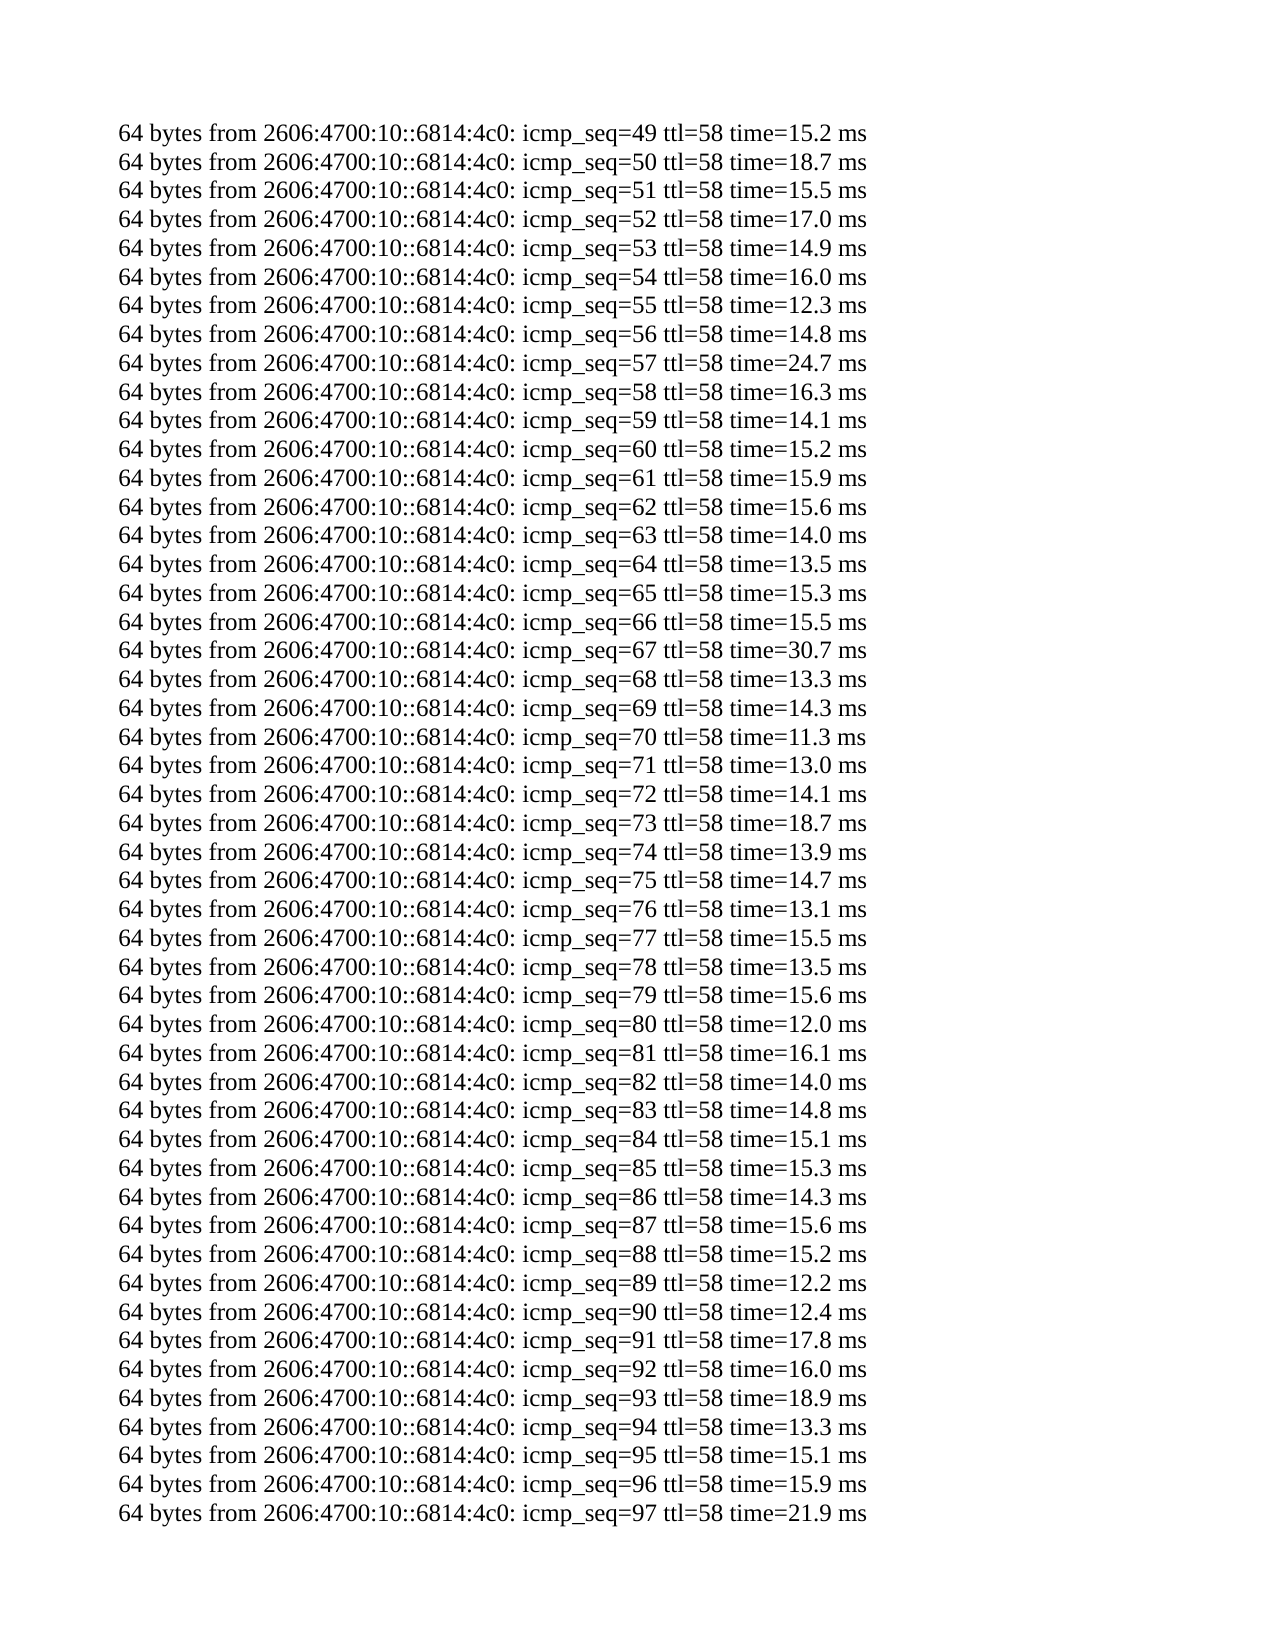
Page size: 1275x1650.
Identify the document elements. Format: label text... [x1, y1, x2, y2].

text 64 bytes from 2606:4700:10::6814:4c0: icmp_seq=80 ttl=58 time=12.0 ms [118, 1009, 1157, 1038]
text 64 bytes from 2606:4700:10::6814:4c0: icmp_seq=59 ttl=58 time=14.1 ms [118, 406, 1157, 434]
text 64 bytes from 2606:4700:10::6814:4c0: icmp_seq=82 ttl=58 time=14.0 ms [118, 1067, 1157, 1096]
text 64 bytes from 2606:4700:10::6814:4c0: icmp_seq=86 ttl=58 time=14.3 ms [118, 1182, 1157, 1211]
text 64 bytes from 2606:4700:10::6814:4c0: icmp_seq=95 ttl=58 time=15.1 ms [118, 1441, 1157, 1469]
text 64 bytes from 2606:4700:10::6814:4c0: icmp_seq=84 ttl=58 time=15.1 ms [118, 1124, 1157, 1153]
text 64 bytes from 2606:4700:10::6814:4c0: icmp_seq=81 ttl=58 time=16.1 ms [118, 1038, 1157, 1067]
text 64 bytes from 2606:4700:10::6814:4c0: icmp_seq=93 ttl=58 time=18.9 ms [118, 1383, 1157, 1412]
text 64 bytes from 2606:4700:10::6814:4c0: icmp_seq=77 ttl=58 time=15.5 ms [118, 923, 1157, 952]
text 64 bytes from 2606:4700:10::6814:4c0: icmp_seq=69 ttl=58 time=14.3 ms [118, 693, 1157, 722]
text 64 bytes from 2606:4700:10::6814:4c0: icmp_seq=65 ttl=58 time=15.3 ms [118, 578, 1157, 607]
text 64 bytes from 2606:4700:10::6814:4c0: icmp_seq=94 ttl=58 time=13.3 ms [118, 1412, 1157, 1441]
text 64 bytes from 2606:4700:10::6814:4c0: icmp_seq=63 ttl=58 time=14.0 ms [118, 521, 1157, 549]
text 64 bytes from 2606:4700:10::6814:4c0: icmp_seq=54 ttl=58 time=16.0 ms [118, 262, 1157, 291]
text 64 bytes from 2606:4700:10::6814:4c0: icmp_seq=49 ttl=58 time=15.2 ms [118, 118, 1157, 147]
text 64 bytes from 2606:4700:10::6814:4c0: icmp_seq=72 ttl=58 time=14.1 ms [118, 779, 1157, 808]
text 64 bytes from 2606:4700:10::6814:4c0: icmp_seq=56 ttl=58 time=14.8 ms [118, 319, 1157, 348]
text 64 bytes from 2606:4700:10::6814:4c0: icmp_seq=58 ttl=58 time=16.3 ms [118, 377, 1157, 406]
text 64 bytes from 2606:4700:10::6814:4c0: icmp_seq=73 ttl=58 time=18.7 ms [118, 808, 1157, 837]
text 64 bytes from 2606:4700:10::6814:4c0: icmp_seq=57 ttl=58 time=24.7 ms [118, 348, 1157, 377]
text 64 bytes from 2606:4700:10::6814:4c0: icmp_seq=96 ttl=58 time=15.9 ms [118, 1469, 1157, 1498]
text 64 bytes from 2606:4700:10::6814:4c0: icmp_seq=75 ttl=58 time=14.7 ms [118, 866, 1157, 894]
text 64 bytes from 2606:4700:10::6814:4c0: icmp_seq=87 ttl=58 time=15.6 ms [118, 1211, 1157, 1239]
text 64 bytes from 2606:4700:10::6814:4c0: icmp_seq=89 ttl=58 time=12.2 ms [118, 1268, 1157, 1297]
text 64 bytes from 2606:4700:10::6814:4c0: icmp_seq=55 ttl=58 time=12.3 ms [118, 291, 1157, 319]
text 64 bytes from 2606:4700:10::6814:4c0: icmp_seq=70 ttl=58 time=11.3 ms [118, 722, 1157, 751]
text 64 bytes from 2606:4700:10::6814:4c0: icmp_seq=71 ttl=58 time=13.0 ms [118, 751, 1157, 779]
text 64 bytes from 2606:4700:10::6814:4c0: icmp_seq=51 ttl=58 time=15.5 ms [118, 176, 1157, 204]
text 64 bytes from 2606:4700:10::6814:4c0: icmp_seq=79 ttl=58 time=15.6 ms [118, 981, 1157, 1009]
text 64 bytes from 2606:4700:10::6814:4c0: icmp_seq=66 ttl=58 time=15.5 ms [118, 607, 1157, 636]
text 64 bytes from 2606:4700:10::6814:4c0: icmp_seq=76 ttl=58 time=13.1 ms [118, 894, 1157, 923]
text 64 bytes from 2606:4700:10::6814:4c0: icmp_seq=50 ttl=58 time=18.7 ms [118, 147, 1157, 176]
text 64 bytes from 2606:4700:10::6814:4c0: icmp_seq=60 ttl=58 time=15.2 ms [118, 434, 1157, 463]
text 64 bytes from 2606:4700:10::6814:4c0: icmp_seq=85 ttl=58 time=15.3 ms [118, 1153, 1157, 1182]
text 64 bytes from 2606:4700:10::6814:4c0: icmp_seq=67 ttl=58 time=30.7 ms [118, 636, 1157, 664]
text 64 bytes from 2606:4700:10::6814:4c0: icmp_seq=97 ttl=58 time=21.9 ms [118, 1498, 1157, 1527]
text 64 bytes from 2606:4700:10::6814:4c0: icmp_seq=91 ttl=58 time=17.8 ms [118, 1326, 1157, 1354]
text 64 bytes from 2606:4700:10::6814:4c0: icmp_seq=62 ttl=58 time=15.6 ms [118, 492, 1157, 521]
text 64 bytes from 2606:4700:10::6814:4c0: icmp_seq=78 ttl=58 time=13.5 ms [118, 952, 1157, 981]
text 64 bytes from 2606:4700:10::6814:4c0: icmp_seq=92 ttl=58 time=16.0 ms [118, 1354, 1157, 1383]
text 64 bytes from 2606:4700:10::6814:4c0: icmp_seq=61 ttl=58 time=15.9 ms [118, 463, 1157, 492]
text 64 bytes from 2606:4700:10::6814:4c0: icmp_seq=83 ttl=58 time=14.8 ms [118, 1096, 1157, 1124]
text 64 bytes from 2606:4700:10::6814:4c0: icmp_seq=53 ttl=58 time=14.9 ms [118, 233, 1157, 262]
text 64 bytes from 2606:4700:10::6814:4c0: icmp_seq=74 ttl=58 time=13.9 ms [118, 837, 1157, 866]
text 64 bytes from 2606:4700:10::6814:4c0: icmp_seq=64 ttl=58 time=13.5 ms [118, 549, 1157, 578]
text 64 bytes from 2606:4700:10::6814:4c0: icmp_seq=52 ttl=58 time=17.0 ms [118, 204, 1157, 233]
text 64 bytes from 2606:4700:10::6814:4c0: icmp_seq=88 ttl=58 time=15.2 ms [118, 1239, 1157, 1268]
text 64 bytes from 2606:4700:10::6814:4c0: icmp_seq=68 ttl=58 time=13.3 ms [118, 664, 1157, 693]
text 64 bytes from 2606:4700:10::6814:4c0: icmp_seq=90 ttl=58 time=12.4 ms [118, 1297, 1157, 1326]
